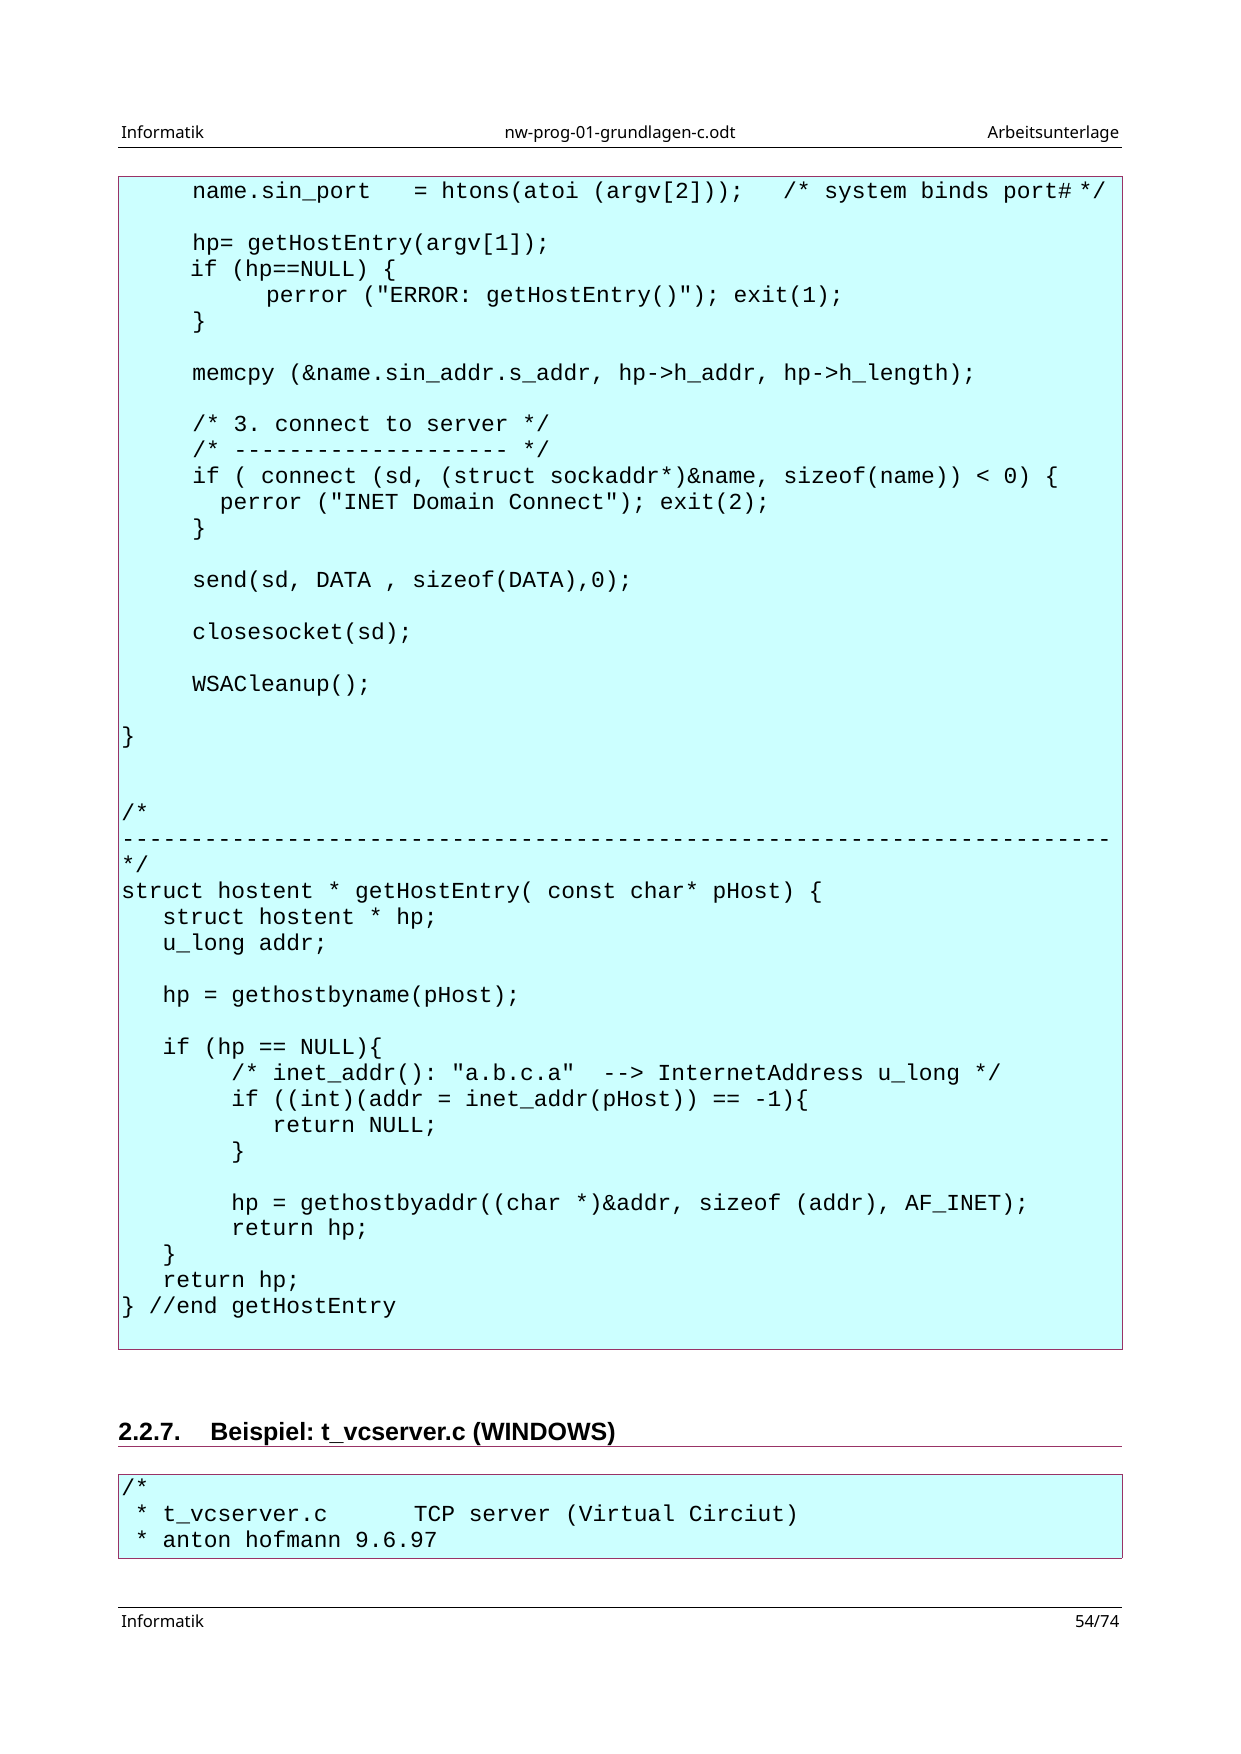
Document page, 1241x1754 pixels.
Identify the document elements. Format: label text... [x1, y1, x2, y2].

text return hp; [119, 1214, 1122, 1240]
text hp = gethostbyaddr((char *)&addr, sizeof (addr), AF_INET); [119, 1188, 1122, 1214]
text } [119, 513, 1122, 539]
text /* [119, 1475, 1122, 1500]
text name.sin_port = htons(atoi (argv[2])); /* system binds port# */ [119, 177, 1122, 202]
text struct hostent * getHostEntry( const char* pHost) { [119, 877, 1122, 902]
text closesocket(sd); [119, 617, 1122, 643]
text hp = gethostbyname(pHost); [119, 980, 1122, 1006]
text perror ("INET Domain Connect"); exit(2); [119, 487, 1122, 513]
text /* 3. connect to server */ [119, 410, 1122, 436]
subtitle Beispiel: t_vcserver.c (WINDOWS) [118, 1417, 1122, 1446]
text WSACleanup(); [119, 669, 1122, 695]
text } //end getHostEntry [119, 1292, 1122, 1317]
text memcpy (&name.sin_addr.s_addr, hp->h_addr, hp->h_length); [119, 358, 1122, 384]
text struct hostent * hp; [119, 902, 1122, 928]
text /* ------------------------------------------------------------------------*/ [119, 799, 1122, 877]
text if (hp == NULL){ [119, 1032, 1122, 1058]
text } [119, 1136, 1122, 1162]
text if (hp==NULL) { [119, 254, 1122, 280]
text perror ("ERROR: getHostEntry()"); exit(1); [119, 280, 1122, 306]
text return hp; [119, 1266, 1122, 1292]
text * t_vcserver.c TCP server (Virtual Circiut) [119, 1500, 1122, 1526]
text if ( connect (sd, (struct sockaddr*)&name, sizeof(name)) < 0) { [119, 462, 1122, 487]
text } [119, 306, 1122, 332]
text } [119, 1240, 1122, 1266]
text return NULL; [119, 1110, 1122, 1136]
text send(sd, DATA , sizeof(DATA),0); [119, 565, 1122, 591]
text * anton hofmann 9.6.97 [119, 1526, 1122, 1558]
text u_long addr; [119, 928, 1122, 954]
text } [119, 721, 1122, 747]
text if ((int)(addr = inet_addr(pHost)) == -1){ [119, 1084, 1122, 1110]
text hp= getHostEntry(argv[1]); [119, 228, 1122, 254]
text /* -------------------- */ [119, 436, 1122, 462]
text /* inet_addr(): "a.b.c.a" --> InternetAddress u_long */ [119, 1058, 1122, 1084]
